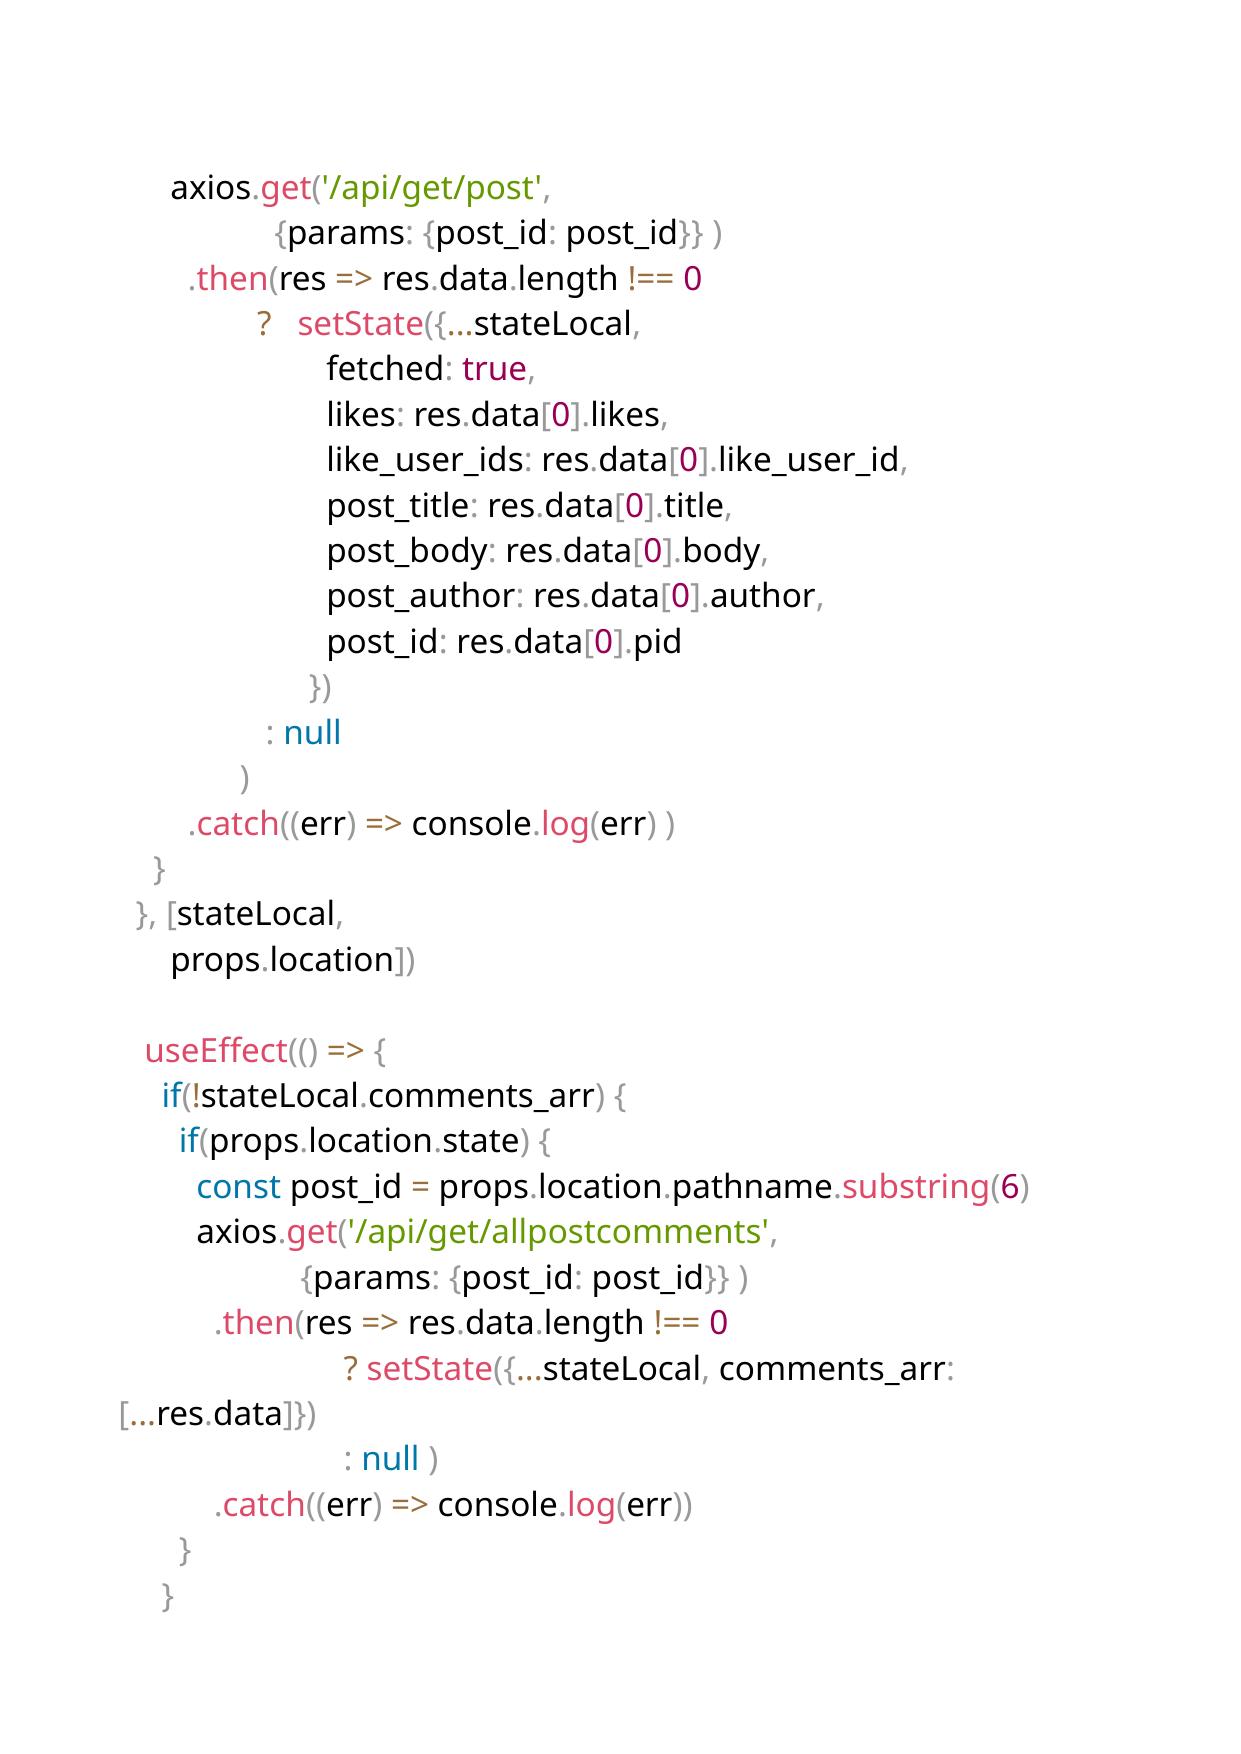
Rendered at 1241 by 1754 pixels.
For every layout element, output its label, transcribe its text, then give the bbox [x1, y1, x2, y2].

text if(!stateLocal.comments_arr) { [118, 1072, 1122, 1117]
text post_author: res.data[0].author, [118, 572, 1122, 618]
text : null [118, 708, 1122, 754]
text } [118, 845, 1122, 890]
text const post_id = props.location.pathname.substring(6) [118, 1163, 1122, 1208]
text .catch((err) => console.log(err) ) [118, 799, 1122, 845]
text post_id: res.data[0].pid [118, 618, 1122, 663]
text {params: {post_id: post_id}} ) [118, 209, 1122, 254]
text axios.get('/api/get/post', [118, 163, 1122, 209]
text } [118, 1526, 1122, 1571]
text .catch((err) => console.log(err)) [118, 1481, 1122, 1526]
text ? setState({...stateLocal, [118, 300, 1122, 345]
text likes: res.data[0].likes, [118, 391, 1122, 436]
text {params: {post_id: post_id}} ) [118, 1253, 1122, 1299]
text }) [118, 663, 1122, 708]
text : null ) [118, 1435, 1122, 1481]
text ? setState({...stateLocal, comments_arr: [...res.data]}) [118, 1344, 1122, 1435]
text } [118, 1571, 1122, 1617]
text useEffect(() => { [118, 1026, 1122, 1072]
text fetched: true, [118, 345, 1122, 391]
text .then(res => res.data.length !== 0 [118, 254, 1122, 300]
text ) [118, 754, 1122, 799]
text like_user_ids: res.data[0].like_user_id, [118, 436, 1122, 481]
text post_title: res.data[0].title, [118, 481, 1122, 527]
text axios.get('/api/get/allpostcomments', [118, 1208, 1122, 1253]
text .then(res => res.data.length !== 0 [118, 1299, 1122, 1344]
text post_body: res.data[0].body, [118, 527, 1122, 572]
text if(props.location.state) { [118, 1117, 1122, 1163]
text }, [stateLocal, [118, 890, 1122, 936]
text props.location]) [118, 936, 1122, 981]
